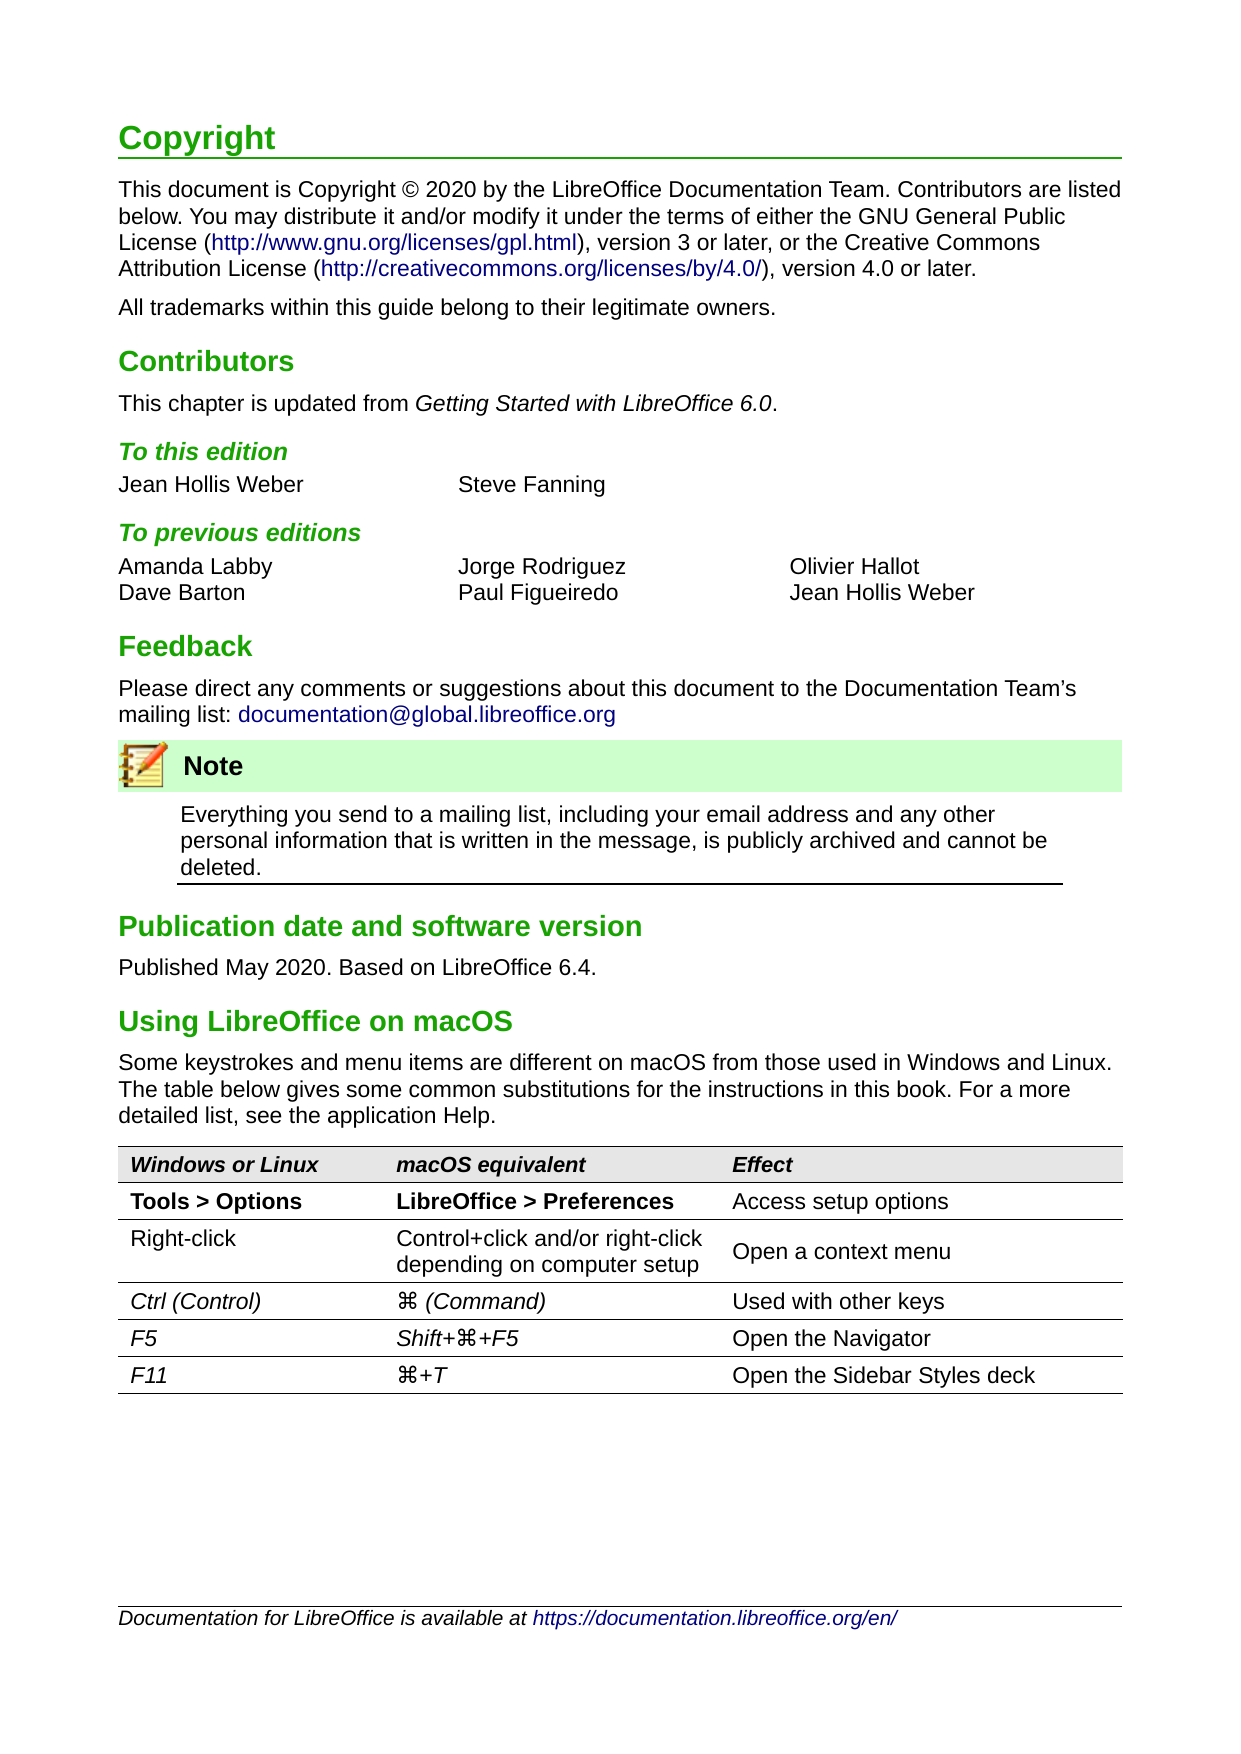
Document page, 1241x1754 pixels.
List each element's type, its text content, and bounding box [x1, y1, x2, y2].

table_cell Used with other keys [720, 1283, 1123, 1319]
subtitle Contributors [118, 344, 1122, 378]
table_header Effect [720, 1147, 1123, 1182]
table_cell ⌘+T [384, 1357, 720, 1392]
table_cell Control+click and/or right-click depending on computer setup [384, 1220, 720, 1282]
subtitle Copyright [118, 118, 1122, 157]
text Please direct any comments or suggestions about this document to the Documentation Team’s mailing list: documentation@global.libreoffice.org [118, 674, 1122, 727]
table_cell F11 [118, 1357, 384, 1392]
table_cell Jean Hollis Weber [789, 579, 1122, 606]
table_header [789, 471, 1122, 498]
table_cell Open a context menu [720, 1220, 1123, 1282]
text Published May 2020. Based on LibreOffice 6.4. [118, 954, 1122, 980]
table_header Jean Hollis Weber [118, 471, 458, 498]
table_cell ⌘ (Command) [384, 1283, 720, 1319]
subtitle To this edition [118, 437, 1122, 465]
table_cell LibreOffice > Preferences [384, 1183, 720, 1219]
table_header Olivier Hallot [789, 553, 1122, 579]
text All trademarks within this guide belong to their legitimate owners. [118, 294, 1122, 321]
text Everything you send to a mailing list, including your email address and any other personal information that is written in the message, is publicly archived and cannot be deleted. [177, 798, 1063, 883]
table_header Amanda Labby [118, 553, 458, 579]
subtitle Feedback [118, 629, 1122, 663]
table_cell Open the Sidebar Styles deck [720, 1357, 1123, 1392]
table_cell Shift+⌘+F5 [384, 1320, 720, 1356]
table_cell Dave Barton [118, 579, 458, 606]
subtitle Using LibreOffice on macOS [118, 1004, 1122, 1037]
subtitle To previous editions [118, 518, 1122, 547]
table_cell Right-click [118, 1220, 384, 1282]
table_cell Paul Figueiredo [458, 579, 789, 606]
table_cell Tools > Options [118, 1183, 384, 1219]
subtitle Note [118, 740, 1122, 792]
table_header Steve Fanning [458, 471, 789, 498]
table_header Jorge Rodriguez [458, 553, 789, 579]
picture [119, 740, 170, 791]
table_cell Access setup options [720, 1183, 1123, 1219]
text This document is Copyright © 2020 by the LibreOffice Documentation Team. Contributors are listed below. You may distribute it and/or modify it under the terms of either the GNU General Public License (http://www.gnu.org/licenses/gpl.html), version 3 or later, or the Creative Commons Attribution License (http://creativecommons.org/licenses/by/4.0/), version 4.0 or later. [118, 176, 1122, 282]
text Some keystrokes and menu items are different on macOS from those used in Windows and Linux. The table below gives some common substitutions for the instructions in this book. For a more detailed list, see the application Help. [118, 1049, 1122, 1128]
table_header Windows or Linux [118, 1147, 384, 1182]
table_header macOS equivalent [384, 1147, 720, 1182]
text This chapter is updated from Getting Started with LibreOffice 6.0. [118, 389, 1122, 416]
table_cell Ctrl (Control) [118, 1283, 384, 1319]
subtitle Publication date and software version [118, 909, 1122, 942]
table_cell Open the Navigator [720, 1320, 1123, 1356]
table_cell F5 [118, 1320, 384, 1356]
